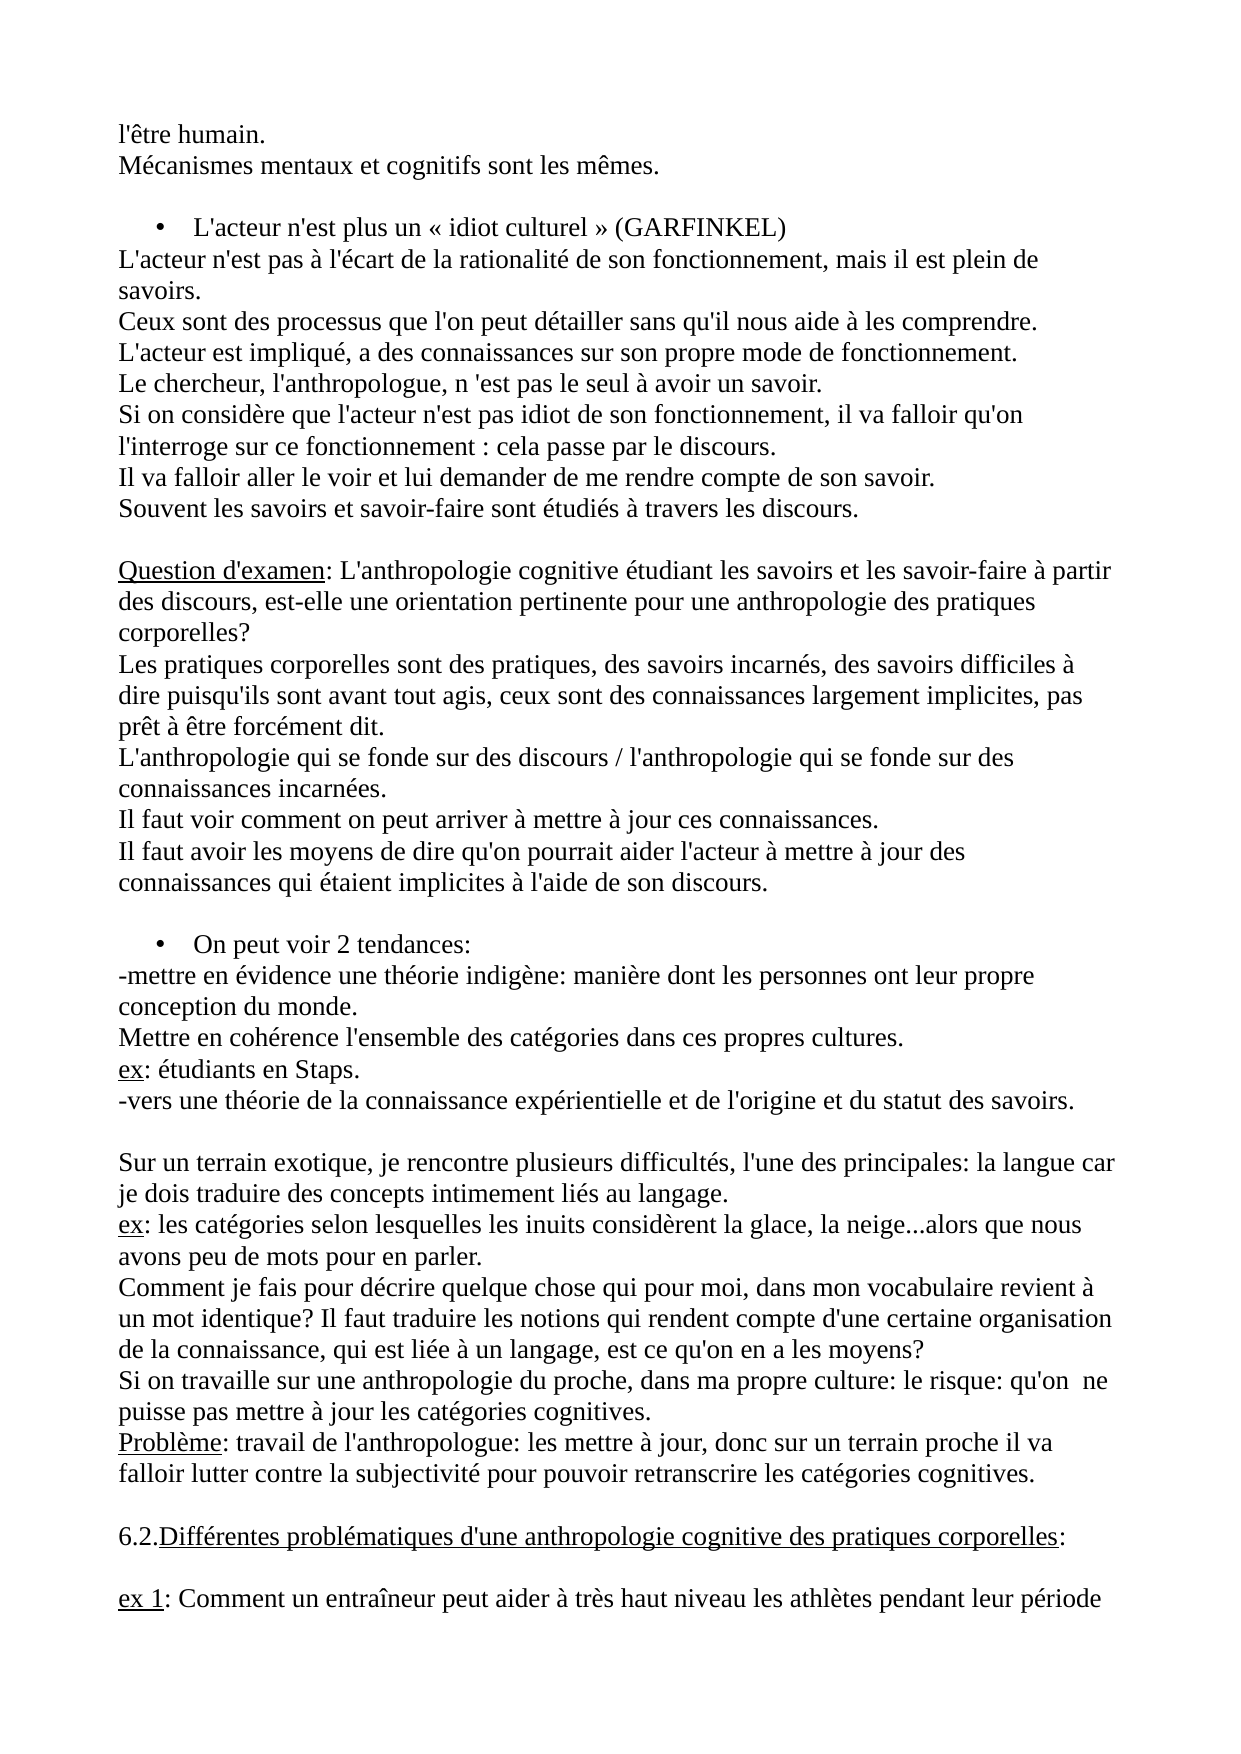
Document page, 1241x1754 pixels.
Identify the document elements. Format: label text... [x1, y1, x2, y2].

text Les pratiques corporelles sont des pratiques, des savoirs incarnés, des savoirs difficiles à dire puisqu'ils sont avant tout agis, ceux sont des connaissances largement implicites, pas prêt à être forcément dit. [118, 648, 1122, 741]
text 6.2.Différentes problématiques d'une anthropologie cognitive des pratiques corporelles: [118, 1520, 1122, 1551]
text Il faut avoir les moyens de dire qu'on pourrait aider l'acteur à mettre à jour des connaissances qui étaient implicites à l'aide de son discours. [118, 834, 1122, 897]
text Sur un terrain exotique, je rencontre plusieurs difficultés, l'une des principales: la langue car je dois traduire des concepts intimement liés au langage. [118, 1146, 1122, 1208]
text ex 1: Comment un entraîneur peut aider à très haut niveau les athlètes pendant leur période [118, 1582, 1122, 1613]
text Ceux sont des processus que l'on peut détailler sans qu'il nous aide à les comprendre. [118, 305, 1122, 336]
text -mettre en évidence une théorie indigène: manière dont les personnes ont leur propre conception du monde. [118, 959, 1122, 1022]
text Si on travaille sur une anthropologie du proche, dans ma propre culture: le risque: qu'on ne puisse pas mettre à jour les catégories cognitives. [118, 1364, 1122, 1426]
text Le chercheur, l'anthropologue, n 'est pas le seul à avoir un savoir. [118, 367, 1122, 398]
text Question d'examen: L'anthropologie cognitive étudiant les savoirs et les savoir-faire à partir des discours, est-elle une orientation pertinente pour une anthropologie des pratiques corporelles? [118, 554, 1122, 648]
text -vers une théorie de la connaissance expérientielle et de l'origine et du statut des savoirs. [118, 1084, 1122, 1115]
text Il faut voir comment on peut arriver à mettre à jour ces connaissances. [118, 803, 1122, 834]
text l'être humain. [118, 118, 1122, 149]
text ex: les catégories selon lesquelles les inuits considèrent la glace, la neige...alors que nous avons peu de mots pour en parler. [118, 1208, 1122, 1271]
text Mettre en cohérence l'ensemble des catégories dans ces propres cultures. [118, 1022, 1122, 1053]
text L'anthropologie qui se fonde sur des discours / l'anthropologie qui se fonde sur des connaissances incarnées. [118, 741, 1122, 803]
list L'acteur n'est plus un « idiot culturel » (GARFINKEL) [156, 212, 1122, 243]
text Si on considère que l'acteur n'est pas idiot de son fonctionnement, il va falloir qu'on l'interroge sur ce fonctionnement : cela passe par le discours. [118, 398, 1122, 461]
text Souvent les savoirs et savoir-faire sont étudiés à travers les discours. [118, 492, 1122, 523]
text Problème: travail de l'anthropologue: les mettre à jour, donc sur un terrain proche il va falloir lutter contre la subjectivité pour pouvoir retranscrire les catégories cognitives. [118, 1426, 1122, 1489]
text Il va falloir aller le voir et lui demander de me rendre compte de son savoir. [118, 461, 1122, 492]
list On peut voir 2 tendances: [156, 928, 1122, 959]
text Comment je fais pour décrire quelque chose qui pour moi, dans mon vocabulaire revient à un mot identique? Il faut traduire les notions qui rendent compte d'une certaine organisation de la connaissance, qui est liée à un langage, est ce qu'on en a les moyens? [118, 1271, 1122, 1364]
text Mécanismes mentaux et cognitifs sont les mêmes. [118, 149, 1122, 180]
text L'acteur est impliqué, a des connaissances sur son propre mode de fonctionnement. [118, 336, 1122, 367]
text L'acteur n'est pas à l'écart de la rationalité de son fonctionnement, mais il est plein de savoirs. [118, 243, 1122, 305]
text ex: étudiants en Staps. [118, 1053, 1122, 1084]
